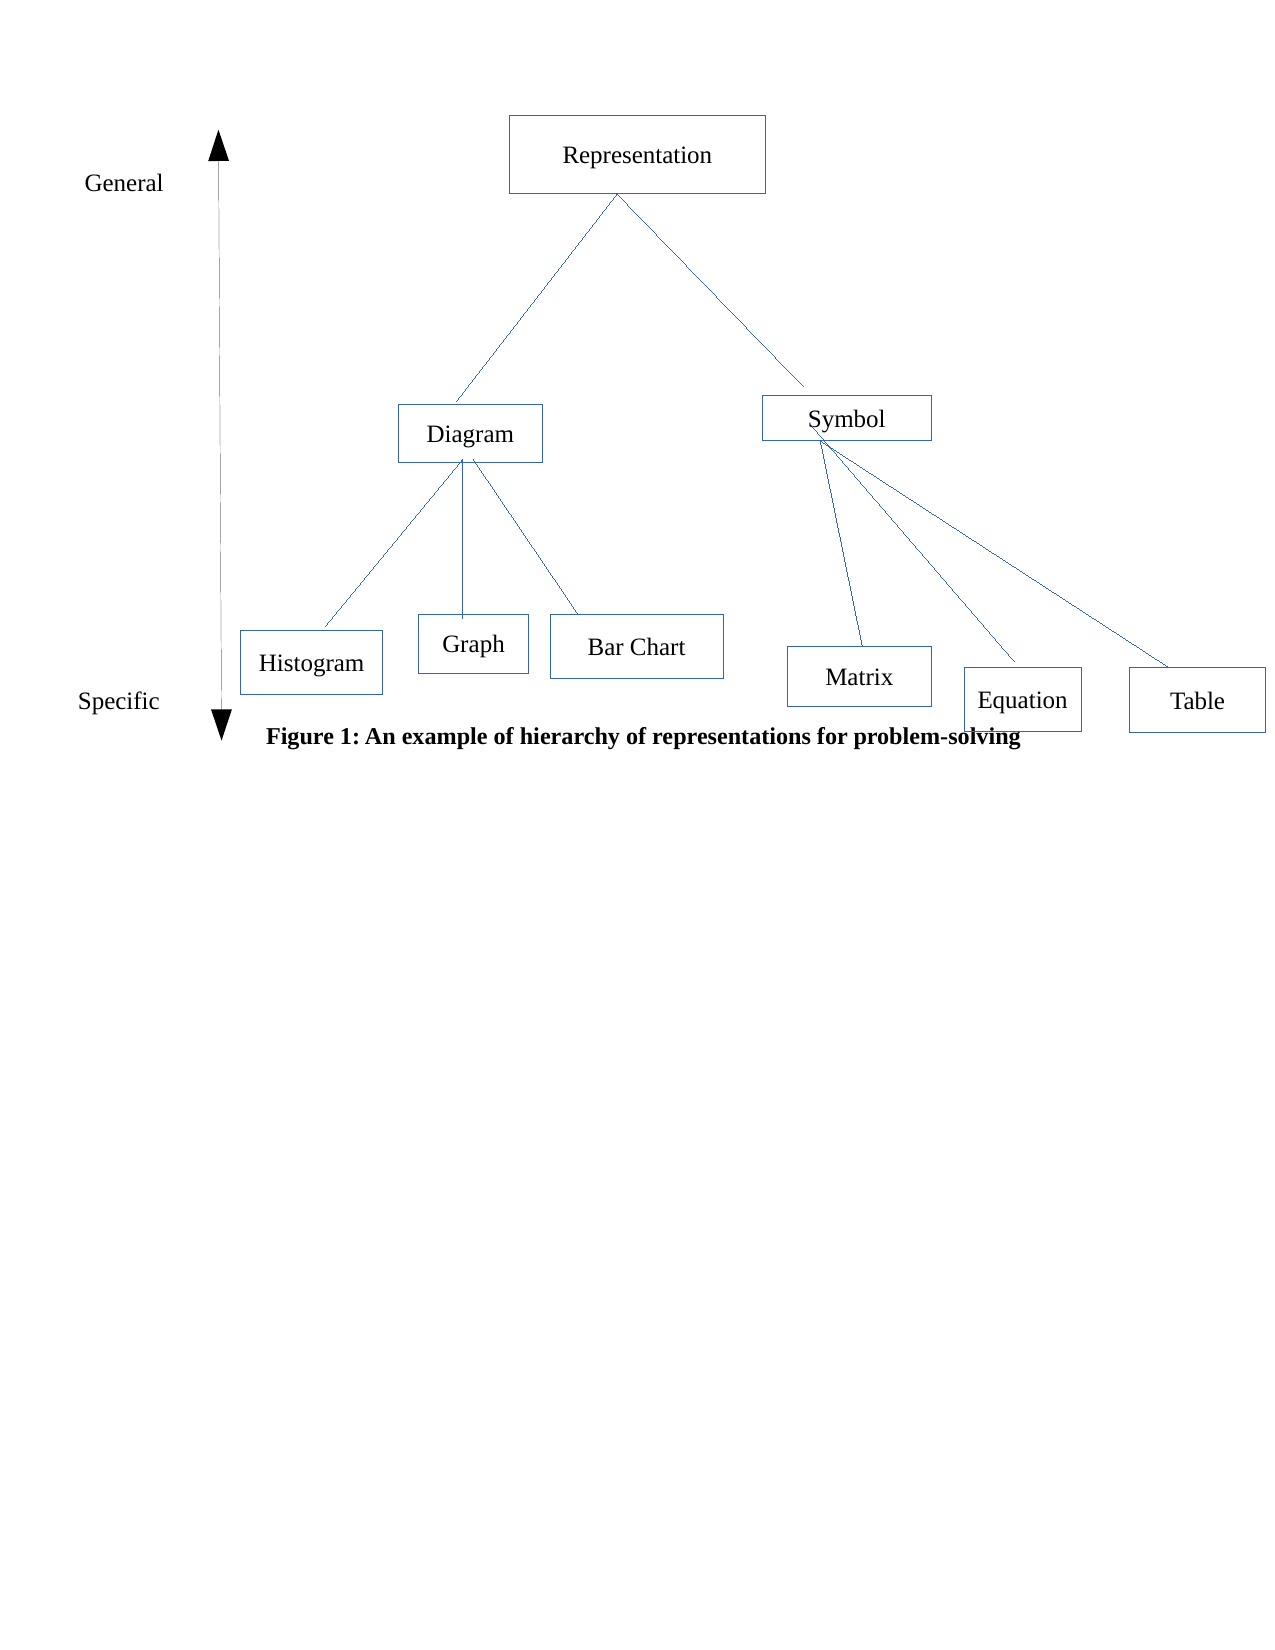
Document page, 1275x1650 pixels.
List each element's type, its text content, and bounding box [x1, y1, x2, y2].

text Figure 1: An example of hierarchy of representations for problem-solving [118, 722, 1157, 769]
